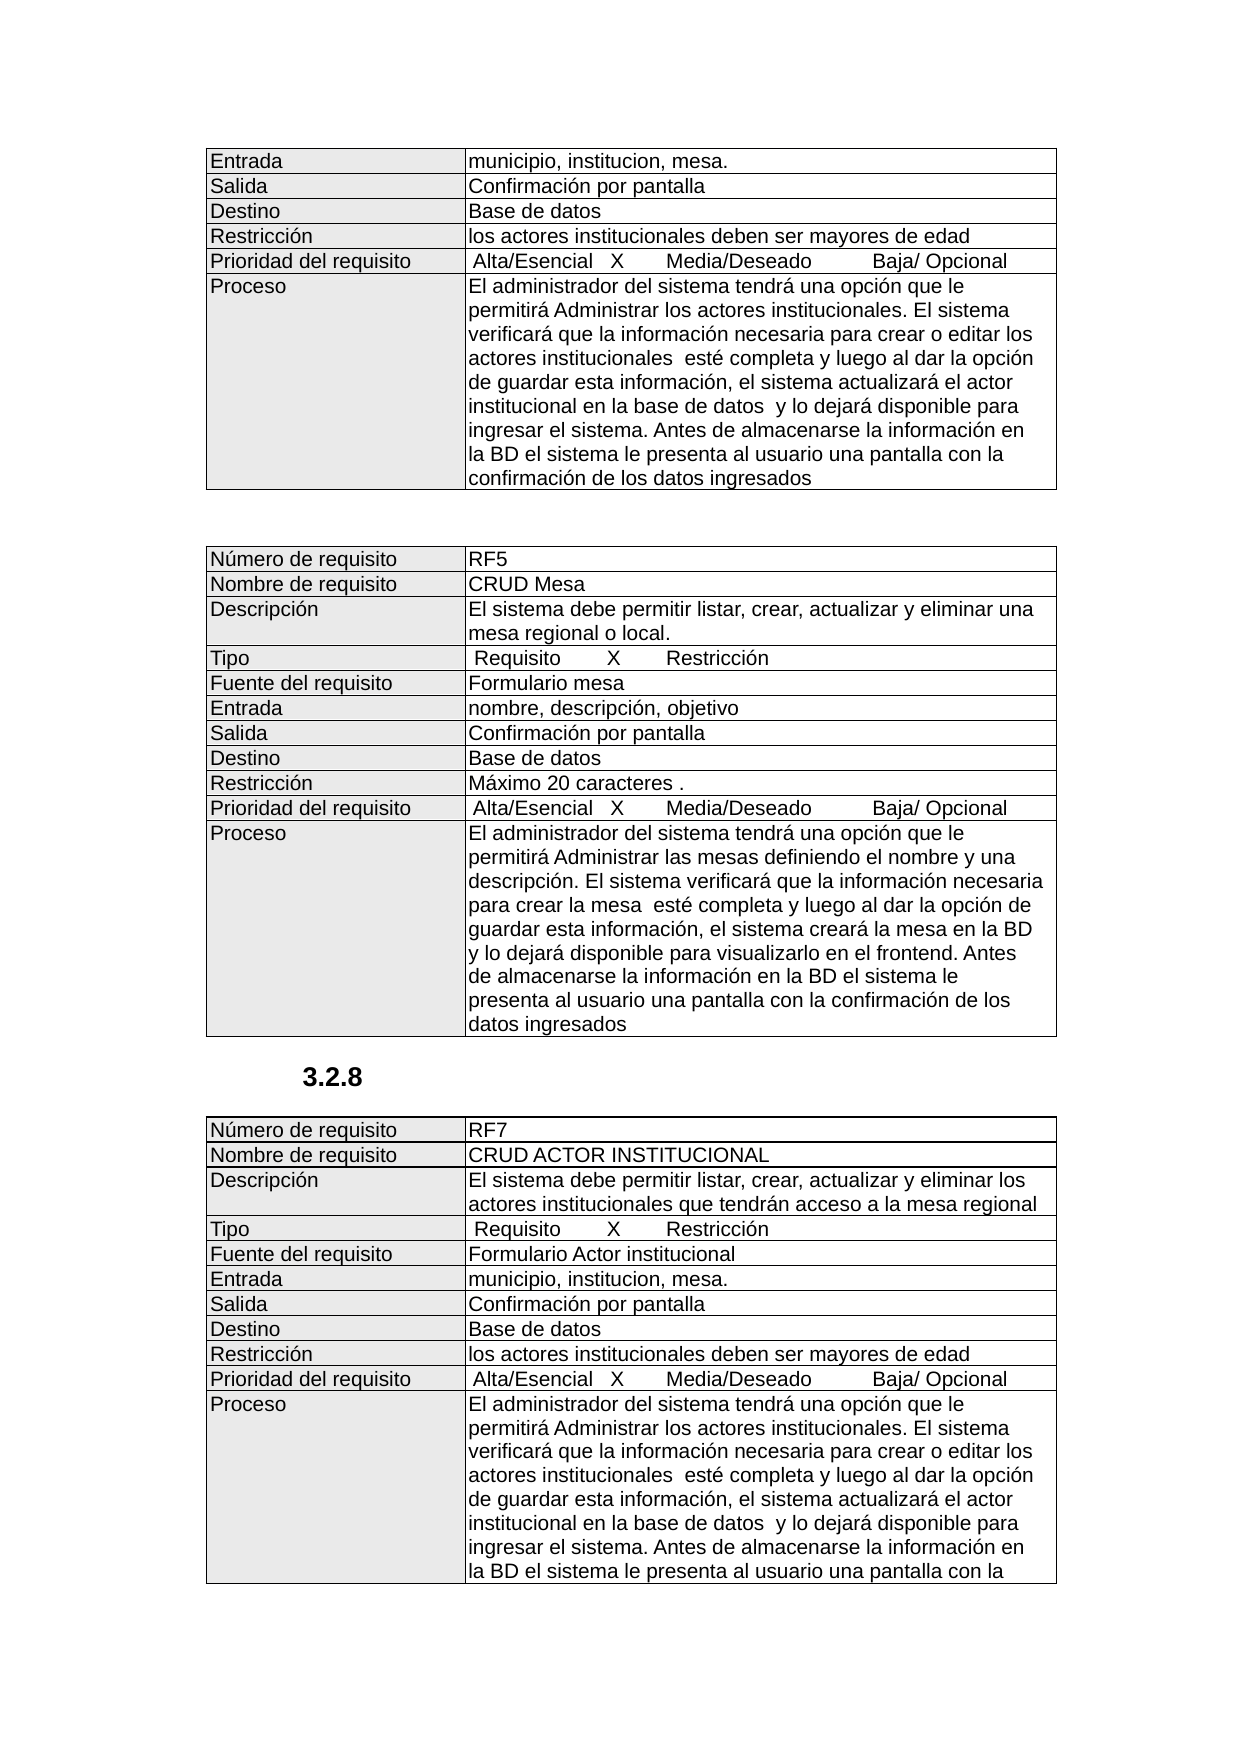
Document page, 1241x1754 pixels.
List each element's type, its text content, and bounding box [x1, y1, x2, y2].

table_cell El sistema debe permitir listar, crear, actualizar y eliminar los actores institucionales que tendrán acceso a la mesa regional [466, 1168, 1056, 1215]
table_cell Descripción [207, 1168, 465, 1215]
table_cell Requisito X [466, 646, 653, 669]
table_cell los actores institucionales deben ser mayores de edad [466, 224, 1056, 248]
table_cell Proceso [207, 274, 465, 489]
table_cell Baja/ Opcional [859, 1366, 1056, 1390]
table_cell Restricción [653, 646, 1056, 669]
table_cell Requisito X [466, 1216, 653, 1240]
table_cell Fuente del requisito [207, 1241, 465, 1265]
table_cell Prioridad del requisito [207, 796, 465, 819]
table_cell Prioridad del requisito [207, 1366, 465, 1390]
table_cell Entrada [207, 149, 465, 173]
table_cell El administrador del sistema tendrá una opción que le permitirá Administrar los actores institucionales. El sistema verificará que la información necesaria para crear o editar los actores institucionales esté completa y luego al dar la opción de guardar esta información, el sistema actualizará el actor institucional en la base de datos y lo dejará disponible para ingresar el sistema. Antes de almacenarse la información en la BD el sistema le presenta al usuario una pantalla con la [466, 1391, 1056, 1583]
table_cell Máximo 20 caracteres . [466, 771, 1056, 794]
table_cell Alta/Esencial X [466, 249, 653, 273]
table_cell Descripción [207, 597, 465, 644]
table_cell los actores institucionales deben ser mayores de edad [466, 1341, 1056, 1365]
table_cell Confirmación por pantalla [466, 721, 1056, 744]
table_cell Base de datos [466, 199, 1056, 223]
table_cell Confirmación por pantalla [466, 1291, 1056, 1315]
table_cell Alta/Esencial X [466, 796, 653, 819]
table_cell Destino [207, 746, 465, 769]
table_cell Destino [207, 199, 465, 223]
table_header RF5 [466, 547, 1056, 571]
table_cell Entrada [207, 696, 465, 719]
table_cell El administrador del sistema tendrá una opción que le permitirá Administrar los actores institucionales. El sistema verificará que la información necesaria para crear o editar los actores institucionales esté completa y luego al dar la opción de guardar esta información, el sistema actualizará el actor institucional en la base de datos y lo dejará disponible para ingresar el sistema. Antes de almacenarse la información en la BD el sistema le presenta al usuario una pantalla con la confirmación de los datos ingresados [466, 274, 1056, 489]
table_cell El sistema debe permitir listar, crear, actualizar y eliminar una mesa regional o local. [466, 597, 1056, 644]
table_header RF7 [466, 1118, 1056, 1141]
table_cell Salida [207, 1291, 465, 1315]
table_cell Alta/Esencial X [466, 1366, 653, 1390]
table_cell CRUD ACTOR INSTITUCIONAL [466, 1143, 1056, 1166]
table_header Número de requisito [207, 547, 465, 571]
table_cell Formulario mesa [466, 671, 1056, 694]
table_cell Prioridad del requisito [207, 249, 465, 273]
table_cell Restricción [207, 771, 465, 794]
table_cell Salida [207, 174, 465, 198]
table_cell Restricción [207, 1341, 465, 1365]
table_cell Restricción [653, 1216, 1056, 1240]
table_cell Nombre de requisito [207, 572, 465, 596]
table_cell nombre, descripción, objetivo [466, 696, 1056, 719]
table_header Número de requisito [207, 1118, 465, 1141]
table_cell Tipo [207, 646, 465, 669]
table_cell Fuente del requisito [207, 671, 465, 694]
table_cell Destino [207, 1316, 465, 1340]
table_cell Proceso [207, 1391, 465, 1583]
table_cell Media/Deseado [653, 249, 859, 273]
table_cell Base de datos [466, 1316, 1056, 1340]
table_cell Formulario Actor institucional [466, 1241, 1056, 1265]
table_cell Media/Deseado [653, 1366, 859, 1390]
table_cell Baja/ Opcional [859, 796, 1056, 819]
table_cell municipio, institucion, mesa. [466, 149, 1056, 173]
table_cell Tipo [207, 1216, 465, 1240]
table_cell Proceso [207, 821, 465, 1036]
table_cell Entrada [207, 1266, 465, 1290]
table_cell Nombre de requisito [207, 1143, 465, 1166]
table_cell Media/Deseado [653, 796, 859, 819]
table_cell Restricción [207, 224, 465, 248]
table_cell Salida [207, 721, 465, 744]
table_cell CRUD Mesa [466, 572, 1056, 596]
table_cell Base de datos [466, 746, 1056, 769]
table_cell Confirmación por pantalla [466, 174, 1056, 198]
table_cell municipio, institucion, mesa. [466, 1266, 1056, 1290]
table_cell El administrador del sistema tendrá una opción que le permitirá Administrar las mesas definiendo el nombre y una descripción. El sistema verificará que la información necesaria para crear la mesa esté completa y luego al dar la opción de guardar esta información, el sistema creará la mesa en la BD y lo dejará disponible para visualizarlo en el frontend. Antes de almacenarse la información en la BD el sistema le presenta al usuario una pantalla con la confirmación de los datos ingresados [466, 821, 1056, 1036]
table_cell Baja/ Opcional [859, 249, 1056, 273]
